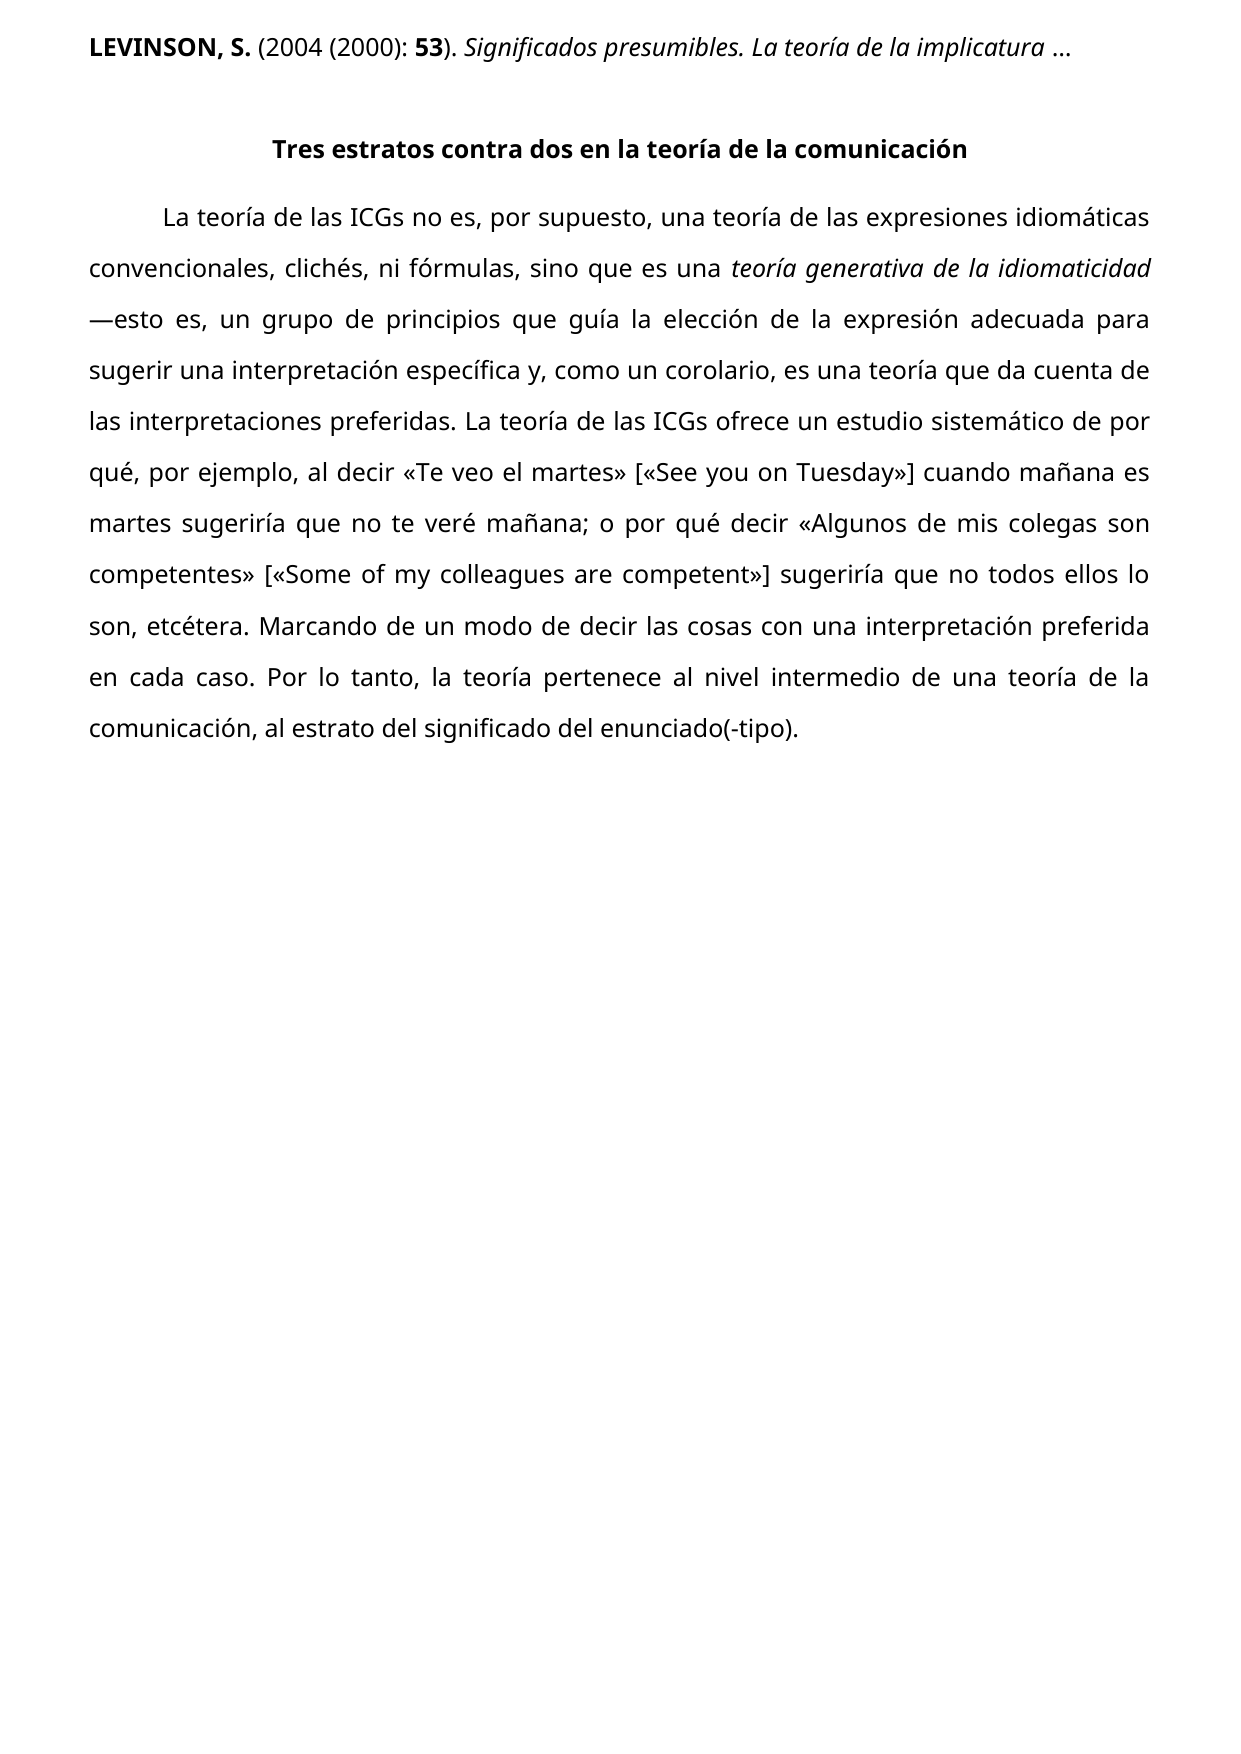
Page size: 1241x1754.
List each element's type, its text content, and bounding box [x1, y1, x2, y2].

text La teoría de las ICGs no es, por supuesto, una teoría de las expresiones idiomáticas convencionales, clichés, ni fórmulas, sino que es una teoría generativa de la idiomaticidad —esto es, un grupo de principios que guía la elección de la expresión adecuada para sugerir una interpretación específica y, como un corolario, es una teoría que da cuenta de las interpretaciones preferidas. La teoría de las ICGs ofrece un estudio sistemático de por qué, por ejemplo, al decir «Te veo el martes» [«See you on Tuesday»] cuando mañana es martes sugeriría que no te veré mañana; o por qué decir «Algunos de mis colegas son competentes» [«Some of my colleagues are competent»] sugeriría que no todos ellos lo son, etcétera. Marcando de un modo de decir las cosas con una interpretación preferida en cada caso. Por lo tanto, la teoría pertenece al nivel intermedio de una teoría de la comunicación, al estrato del significado del enunciado(-tipo). [88, 200, 1152, 744]
text Tres estratos contra dos en la teoría de la comunicación [88, 132, 1152, 166]
text LEVINSON, S. (2004 (2000): 53). Significados presumibles. La teoría de la implicatura … [88, 29, 1152, 115]
